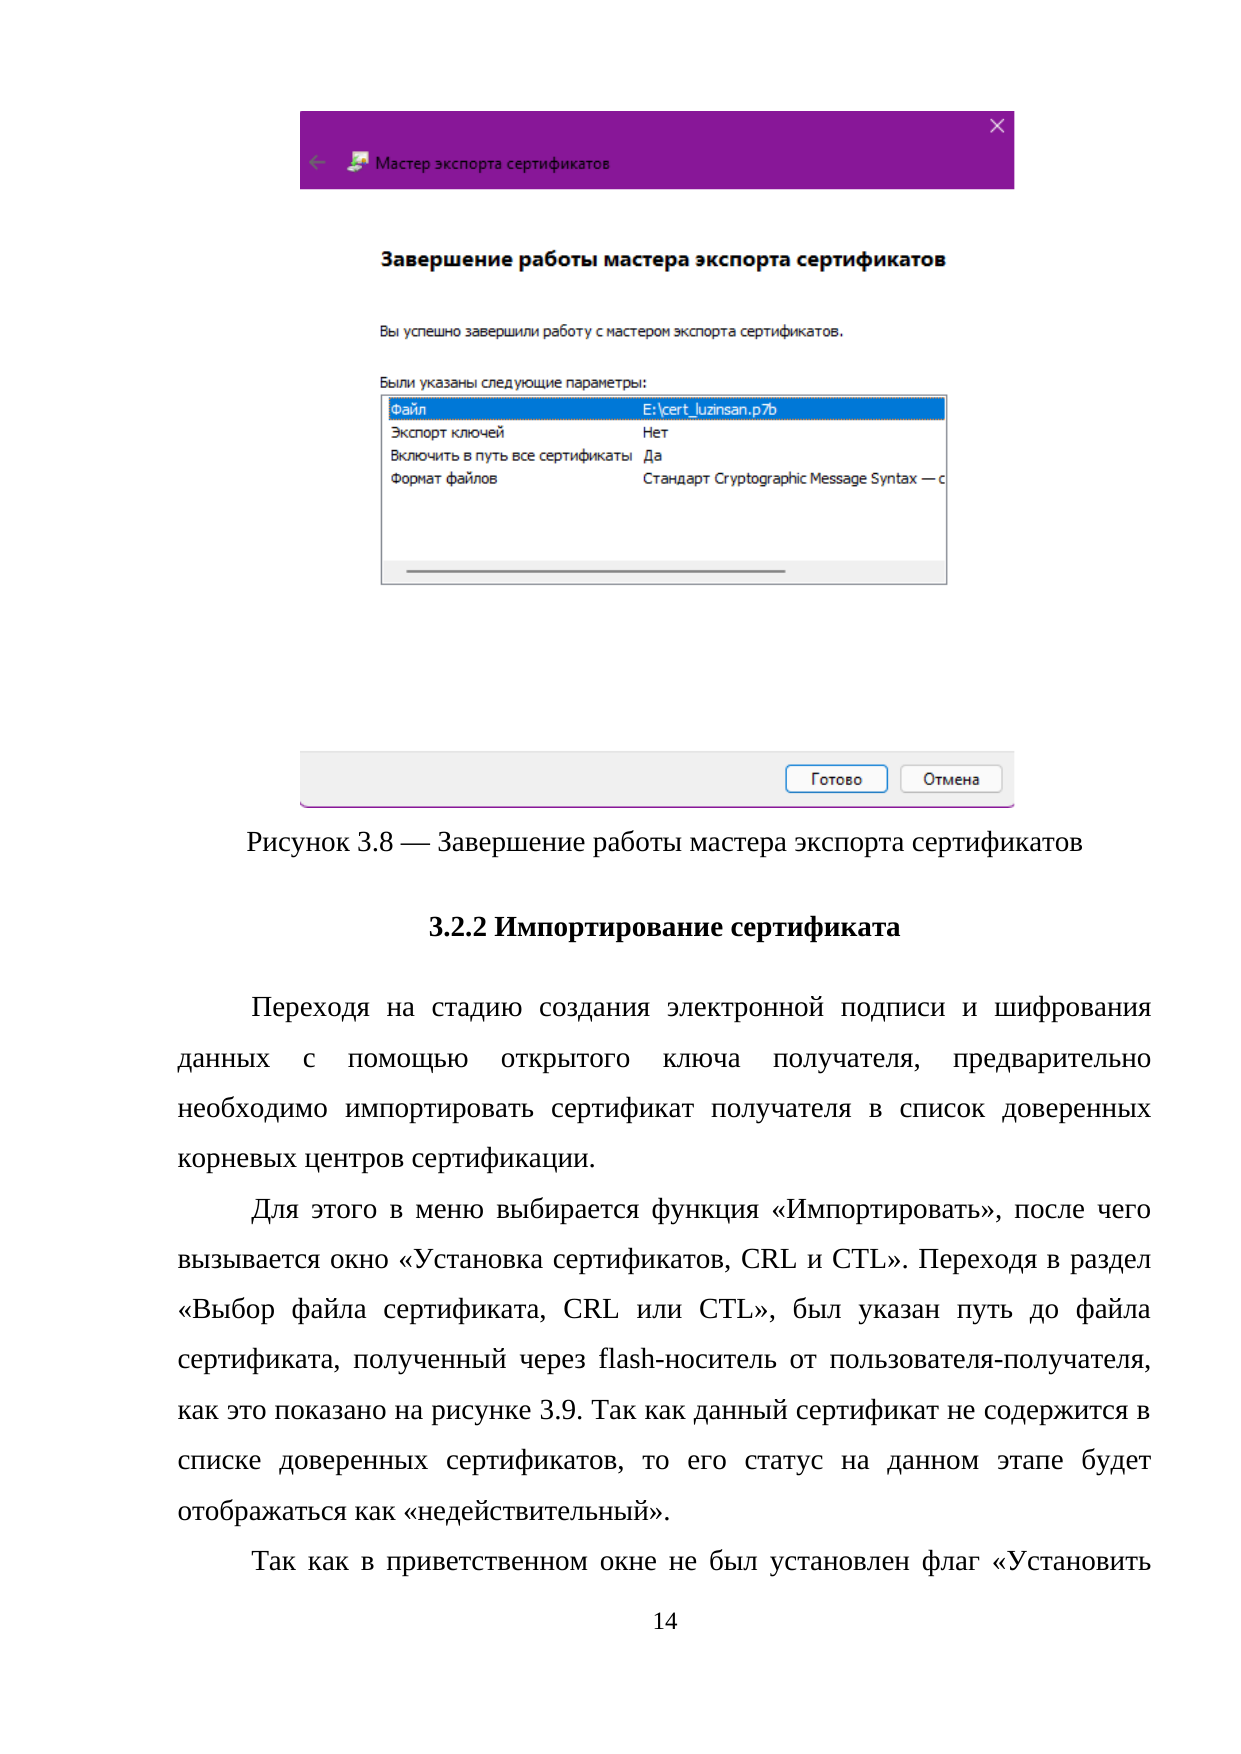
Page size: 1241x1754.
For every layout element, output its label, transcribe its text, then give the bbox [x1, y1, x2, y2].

text Так как в приветственном окне не был установлен флаг «Установить [177, 1543, 1152, 1576]
text Для этого в меню выбирается функция «Импортировать», после чего вызывается окно «Установка сертификатов, CRL и CTL». Переходя в раздел «Выбор файла сертификата, CRL или CTL», был указан путь до файла сертификата, полученный через flash-носитель от пользователя-получателя, как это показано на рисунке 3.9. Так как данный сертификат не содержится в списке доверенных сертификатов, то его статус на данном этапе будет отображаться как «недействительный». [177, 1191, 1152, 1526]
text Переходя на стадию создания электронной подписи и шифрования данных с помощью открытого ключа получателя, предварительно необходимо импортировать сертификат получателя в список доверенных корневых центров сертификации. [177, 989, 1152, 1174]
title Рисунок 3.8 — Завершение работы мастера экспорта сертификатов [177, 118, 1152, 858]
subtitle 3.2.2 Импортирование сертификата [177, 909, 1152, 942]
